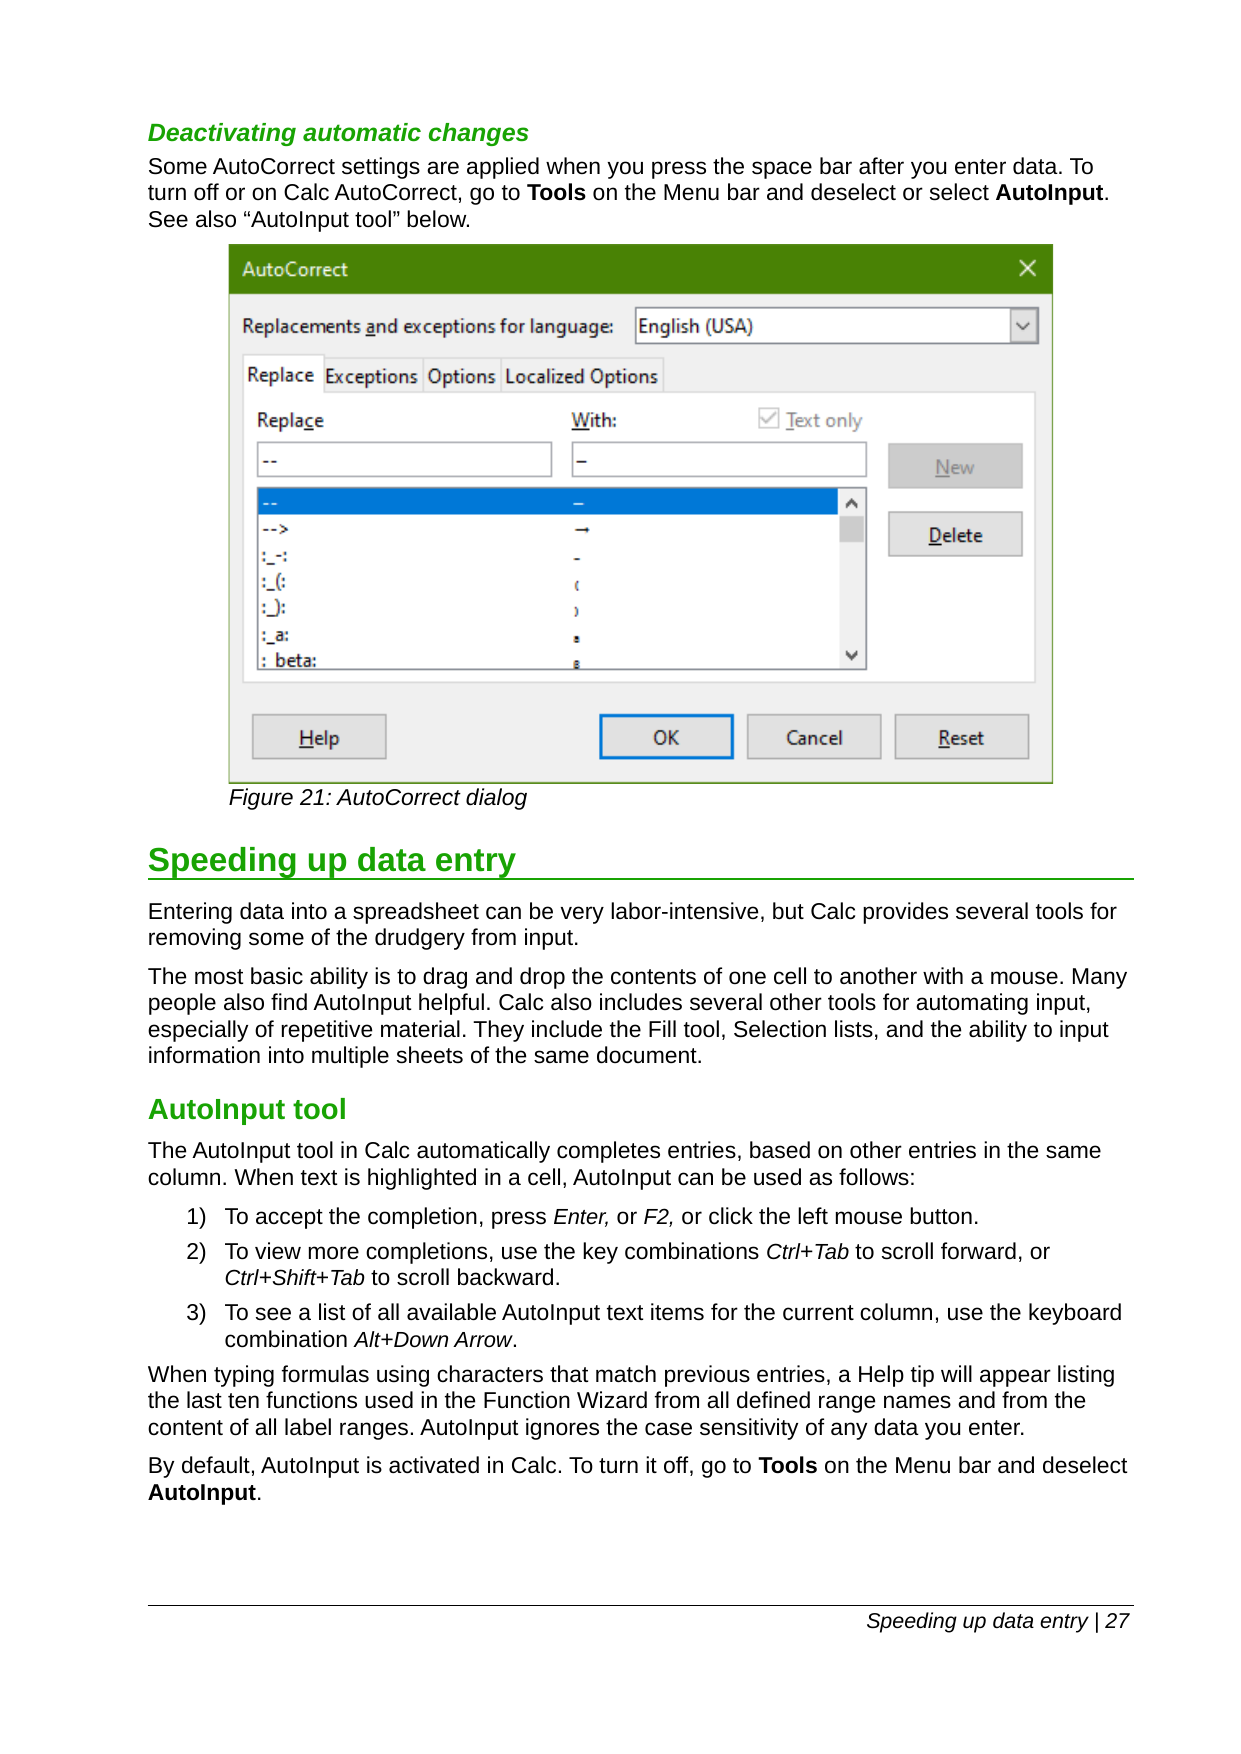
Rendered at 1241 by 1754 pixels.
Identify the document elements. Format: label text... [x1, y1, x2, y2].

subtitle Deactivating automatic changes [148, 118, 1134, 147]
text Some AutoCorrect settings are applied when you press the space bar after you enter data. To turn off or on Calc AutoCorrect, go to Tools on the Menu bar and deselect or select AutoInput. See also “AutoInput tool” below. [148, 153, 1134, 232]
list To view more completions, use the key combinations Ctrl+Tab to scroll forward, or Ctrl+Shift+Tab to scroll backward. [207, 1238, 1134, 1291]
text The AutoInput tool in Calc automatically completes entries, based on other entries in the same column. When text is highlighted in a cell, AutoInput can be used as follows: [148, 1137, 1134, 1190]
picture [228, 244, 1054, 784]
text Figure 21: AutoCorrect dialog [228, 784, 1053, 810]
subtitle Speeding up data entry [148, 839, 1134, 878]
list To see a list of all available AutoInput text items for the current column, use the keyboard combination Alt+Down Arrow. [207, 1299, 1134, 1352]
text By default, AutoInput is activated in Calc. To turn it off, go to Tools on the Menu bar and deselect AutoInput. [148, 1452, 1134, 1505]
text When typing formulas using characters that match previous entries, a Help tip will appear listing the last ten functions used in the Function Wizard from all defined range names and from the content of all label ranges. AutoInput ignores the case sensitivity of any data you enter. [148, 1361, 1134, 1440]
subtitle AutoInput tool [148, 1092, 1134, 1126]
text The most basic ability is to drag and drop the contents of one cell to another with a mouse. Many people also find AutoInput helpful. Calc also includes several other tools for automating input, especially of repetitive material. They include the Fill tool, Selection lists, and the ability to input information into multiple sheets of the same document. [148, 963, 1134, 1068]
list To accept the completion, press Enter, or F2, or click the left mouse button. [207, 1203, 1134, 1229]
text Entering data into a spreadsheet can be very labor-intensive, but Calc provides several tools for removing some of the drudgery from input. [148, 898, 1134, 951]
